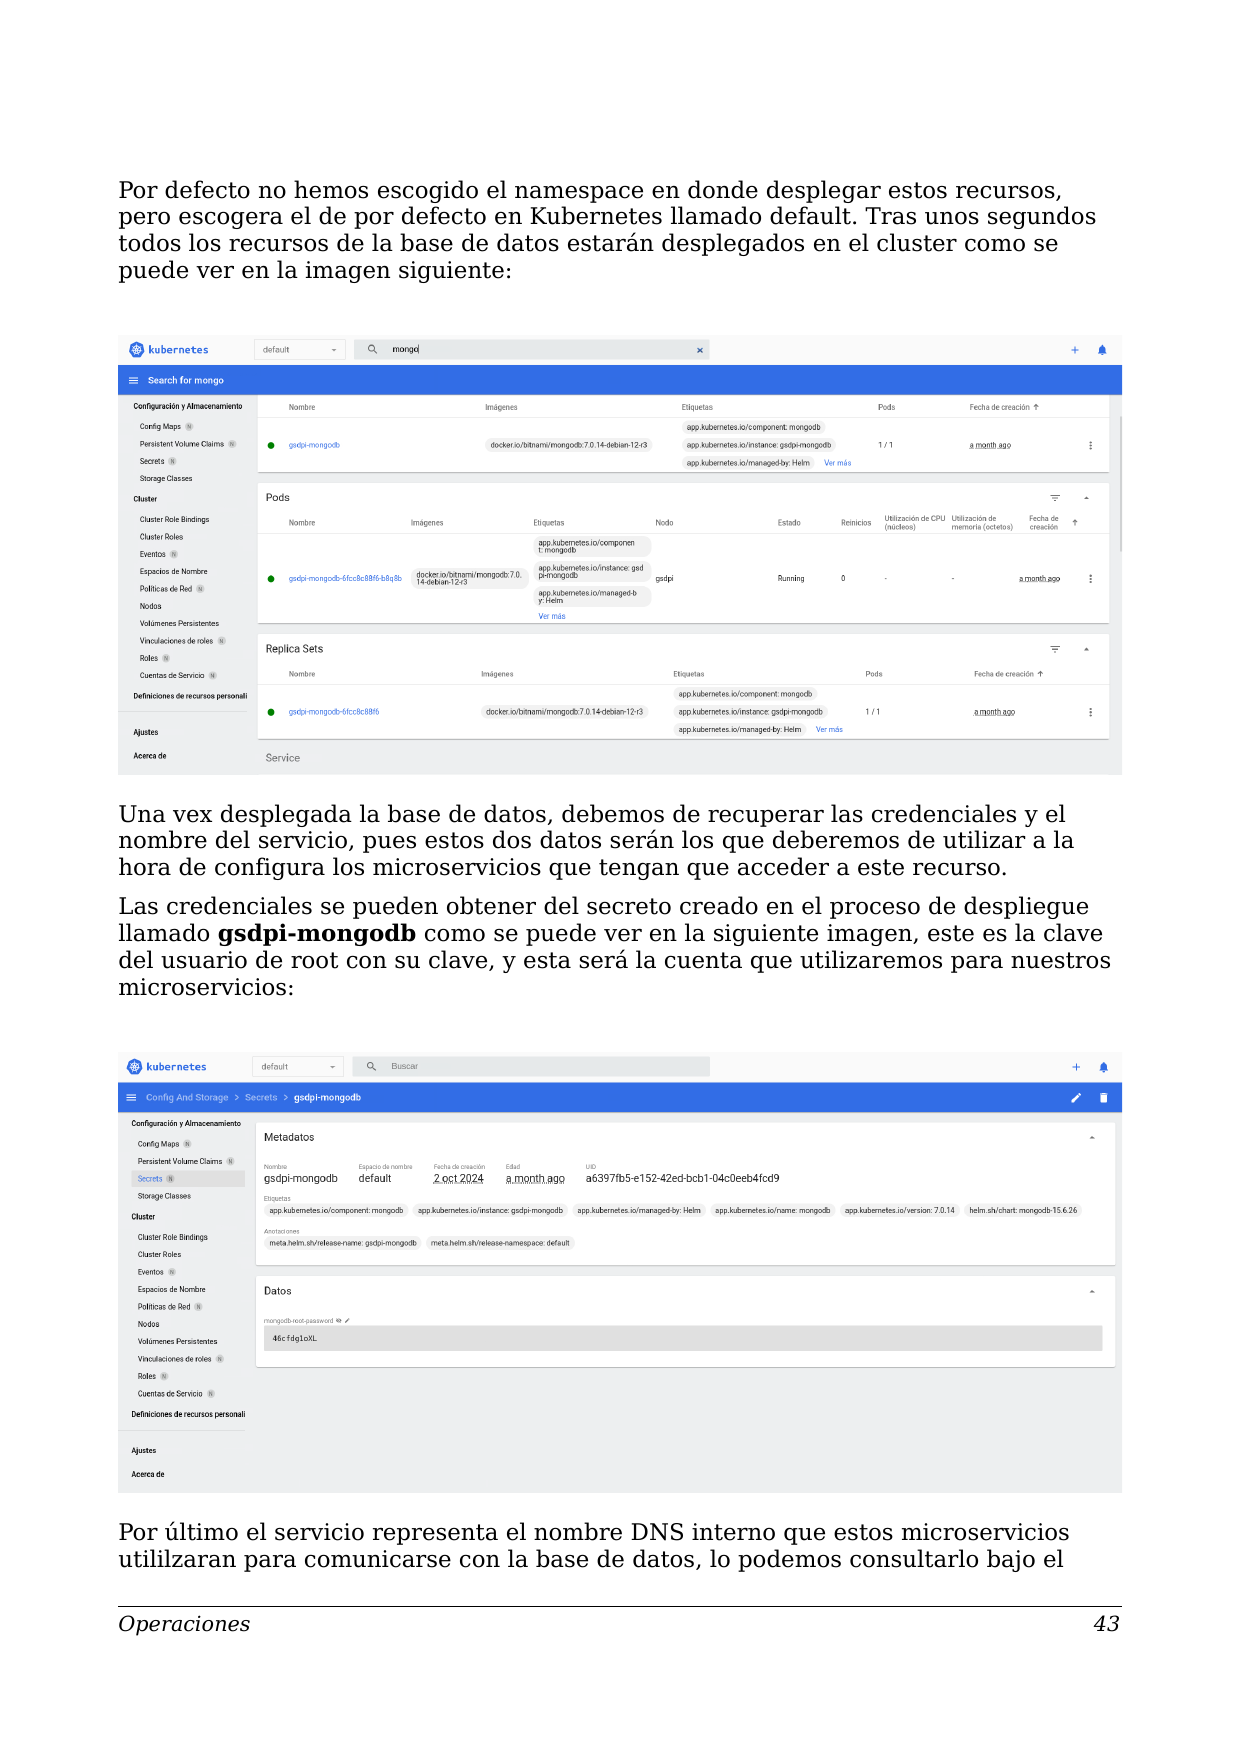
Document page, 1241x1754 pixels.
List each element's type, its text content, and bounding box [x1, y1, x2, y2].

picture [118, 335, 1123, 775]
picture [118, 1052, 1123, 1493]
text Las credenciales se pueden obtener del secreto creado en el proceso de despliegue llamado gsdpi-mongodb como se puede ver en la siguiente imagen, este es la clave del usuario de root con su clave, y esta será la cuenta que utilizaremos para nuestros microservicios: [118, 893, 1122, 1001]
text Por defecto no hemos escogido el namespace en donde desplegar estos recursos, pero escogera el de por defecto en Kubernetes llamado default. Tras unos segundos todos los recursos de la base de datos estarán desplegados en el cluster como se puede ver en la imagen siguiente: [118, 177, 1122, 283]
text Por último el servicio representa el nombre DNS interno que estos microservicios utililzaran para comunicarse con la base de datos, lo podemos consultarlo bajo el [118, 1493, 1122, 1572]
text Una vex desplegada la base de datos, debemos de recuperar las credenciales y el nombre del servicio, pues estos dos datos serán los que deberemos de utilizar a la hora de configura los microservicios que tengan que acceder a este recurso. [118, 775, 1122, 881]
